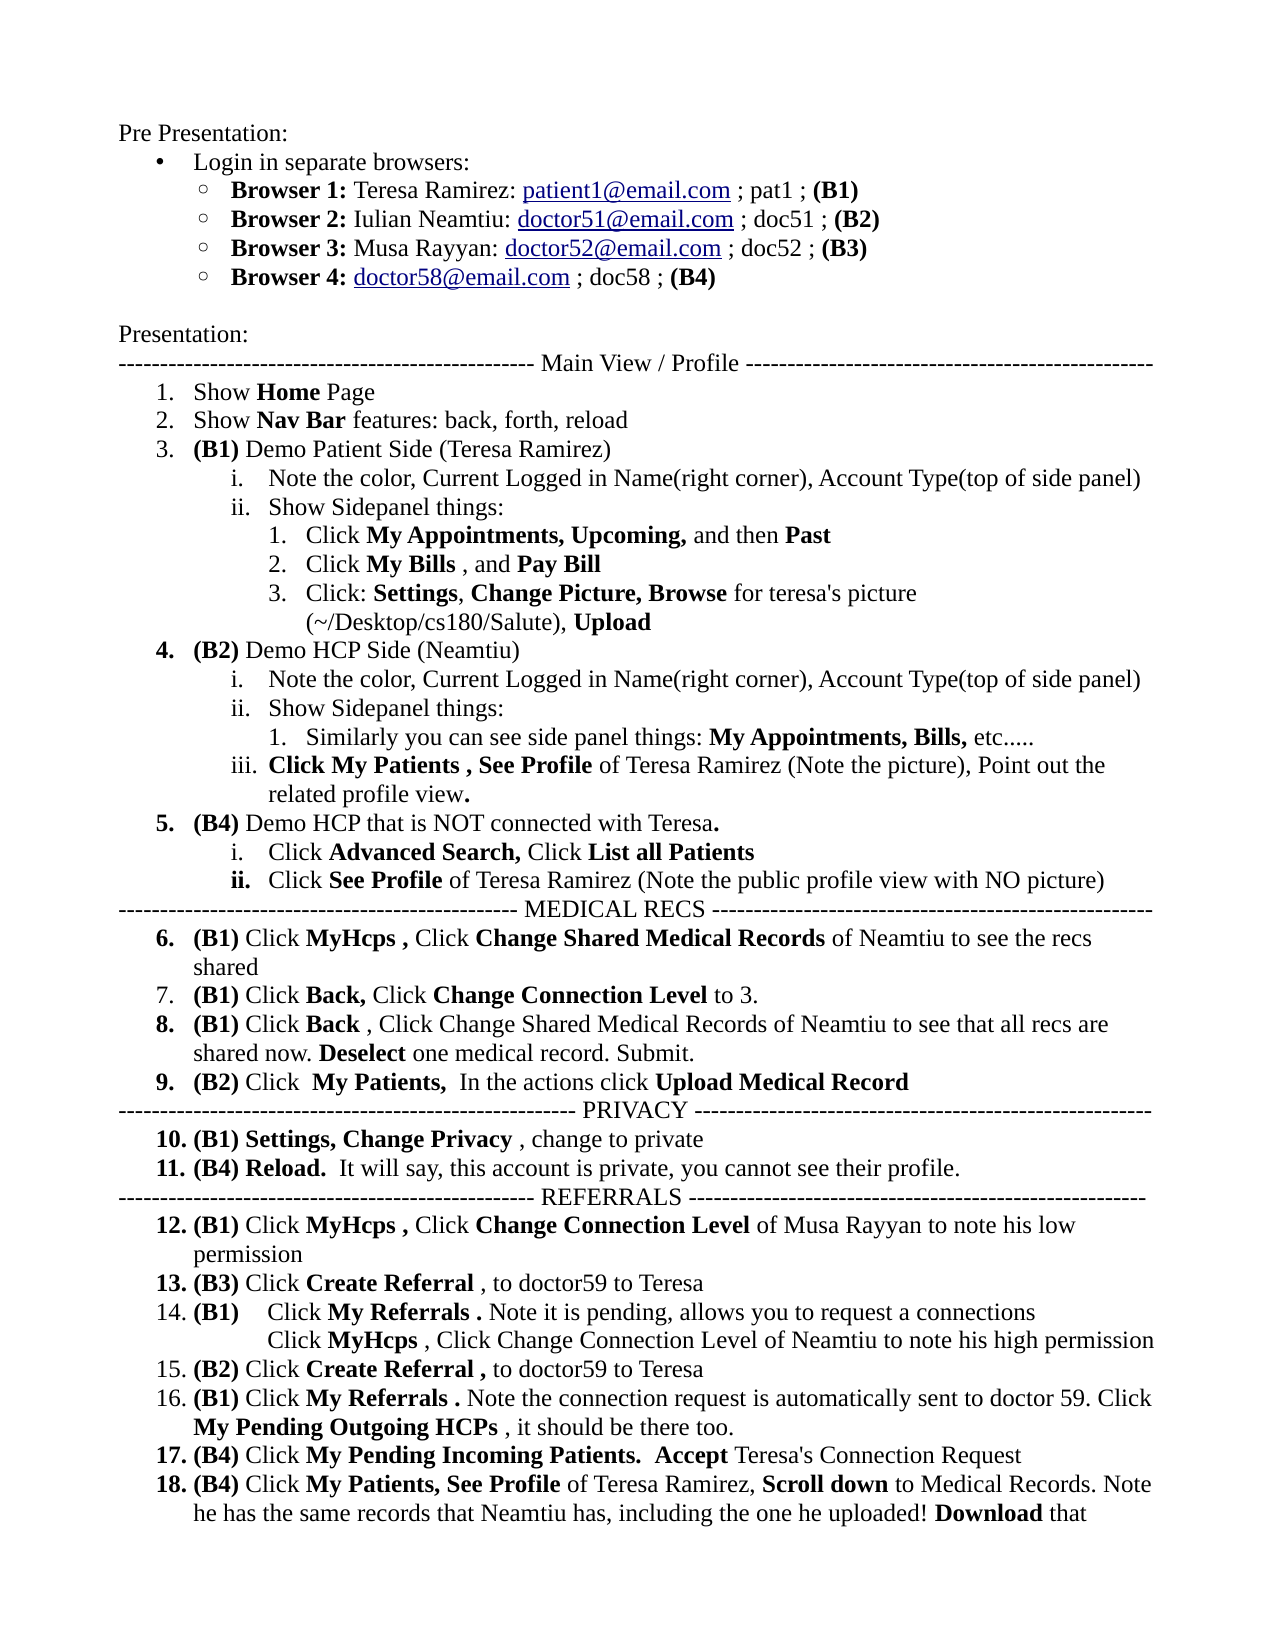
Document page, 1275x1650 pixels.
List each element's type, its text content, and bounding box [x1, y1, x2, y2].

list (B1) Click MyHcps , Click Change Shared Medical Records of Neamtiu to see the recs shared [156, 923, 1157, 981]
list Click My Patients , See Profile of Teresa Ramirez (Note the picture), Point out the related profile view. [231, 751, 1157, 808]
list Browser 3: Musa Rayyan: doctor52@email.com ; doc52 ; (B3) [193, 233, 1157, 262]
list (B4) Demo HCP that is NOT connected with Teresa. [156, 808, 1157, 837]
text ------------------------------------------------------- PRIVACY ------------------------------------------------------- [118, 1096, 1157, 1124]
list (B1) Click My Referrals . Note it is pending, allows you to request a connections Click MyHcps , Click Change Connection Level of Neamtiu to note his high permission [156, 1297, 1157, 1354]
list Show Nav Bar features: back, forth, reload [156, 406, 1157, 434]
list (B3) Click Create Referral , to doctor59 to Teresa [156, 1268, 1157, 1297]
list Show Sidepanel things: [231, 492, 1157, 521]
list (B1) Click Back, Click Change Connection Level to 3. [156, 981, 1157, 1009]
list (B1) Click MyHcps , Click Change Connection Level of Musa Rayyan to note his low permission [156, 1211, 1157, 1268]
list (B4) Click My Pending Incoming Patients. Accept Teresa's Connection Request [156, 1441, 1157, 1469]
list Browser 4: doctor58@email.com ; doc58 ; (B4) [193, 262, 1157, 291]
list (B2) Demo HCP Side (Neamtiu) [156, 636, 1157, 664]
list Click Advanced Search, Click List all Patients [231, 837, 1157, 866]
list Login in separate browsers: [156, 147, 1157, 176]
list Browser 1: Teresa Ramirez: patient1@email.com ; pat1 ; (B1) [193, 176, 1157, 204]
list (B4) Reload. It will say, this account is private, you cannot see their profile. [156, 1153, 1157, 1182]
list Show Home Page [156, 377, 1157, 406]
text Pre Presentation: [118, 118, 1157, 147]
list Click My Appointments, Upcoming, and then Past [268, 521, 1157, 549]
text Presentation: [118, 319, 1157, 348]
list Similarly you can see side panel things: My Appointments, Bills, etc..... [268, 722, 1157, 751]
list Click My Bills , and Pay Bill [268, 549, 1157, 578]
list (B1) Demo Patient Side (Teresa Ramirez) [156, 434, 1157, 463]
list Note the color, Current Logged in Name(right corner), Account Type(top of side panel) [231, 463, 1157, 492]
list Click: Settings, Change Picture, Browse for teresa's picture (~/Desktop/cs180/Salute), Upload [268, 578, 1157, 636]
list (B1) Click Back , Click Change Shared Medical Records of Neamtiu to see that all recs are shared now. Deselect one medical record. Submit. [156, 1009, 1157, 1067]
list Show Sidepanel things: [231, 693, 1157, 722]
list (B1) Click My Referrals . Note the connection request is automatically sent to doctor 59. Click My Pending Outgoing HCPs , it should be there too. [156, 1383, 1157, 1441]
list Browser 2: Iulian Neamtiu: doctor51@email.com ; doc51 ; (B2) [193, 204, 1157, 233]
text -------------------------------------------------- REFERRALS ------------------------------------------------------- [118, 1182, 1157, 1211]
list Note the color, Current Logged in Name(right corner), Account Type(top of side panel) [231, 664, 1157, 693]
text -------------------------------------------------- Main View / Profile ------------------------------------------------- [118, 348, 1157, 377]
list (B4) Click My Patients, See Profile of Teresa Ramirez, Scroll down to Medical Records. Note he has the same records that Neamtiu has, including the one he uploaded! Download that [156, 1469, 1157, 1527]
list (B2) Click My Patients, In the actions click Upload Medical Record [156, 1067, 1157, 1096]
list Click See Profile of Teresa Ramirez (Note the public profile view with NO picture) [231, 866, 1157, 894]
list (B2) Click Create Referral , to doctor59 to Teresa [156, 1354, 1157, 1383]
text ------------------------------------------------ MEDICAL RECS ----------------------------------------------------- [118, 894, 1157, 923]
list (B1) Settings, Change Privacy , change to private [156, 1124, 1157, 1153]
